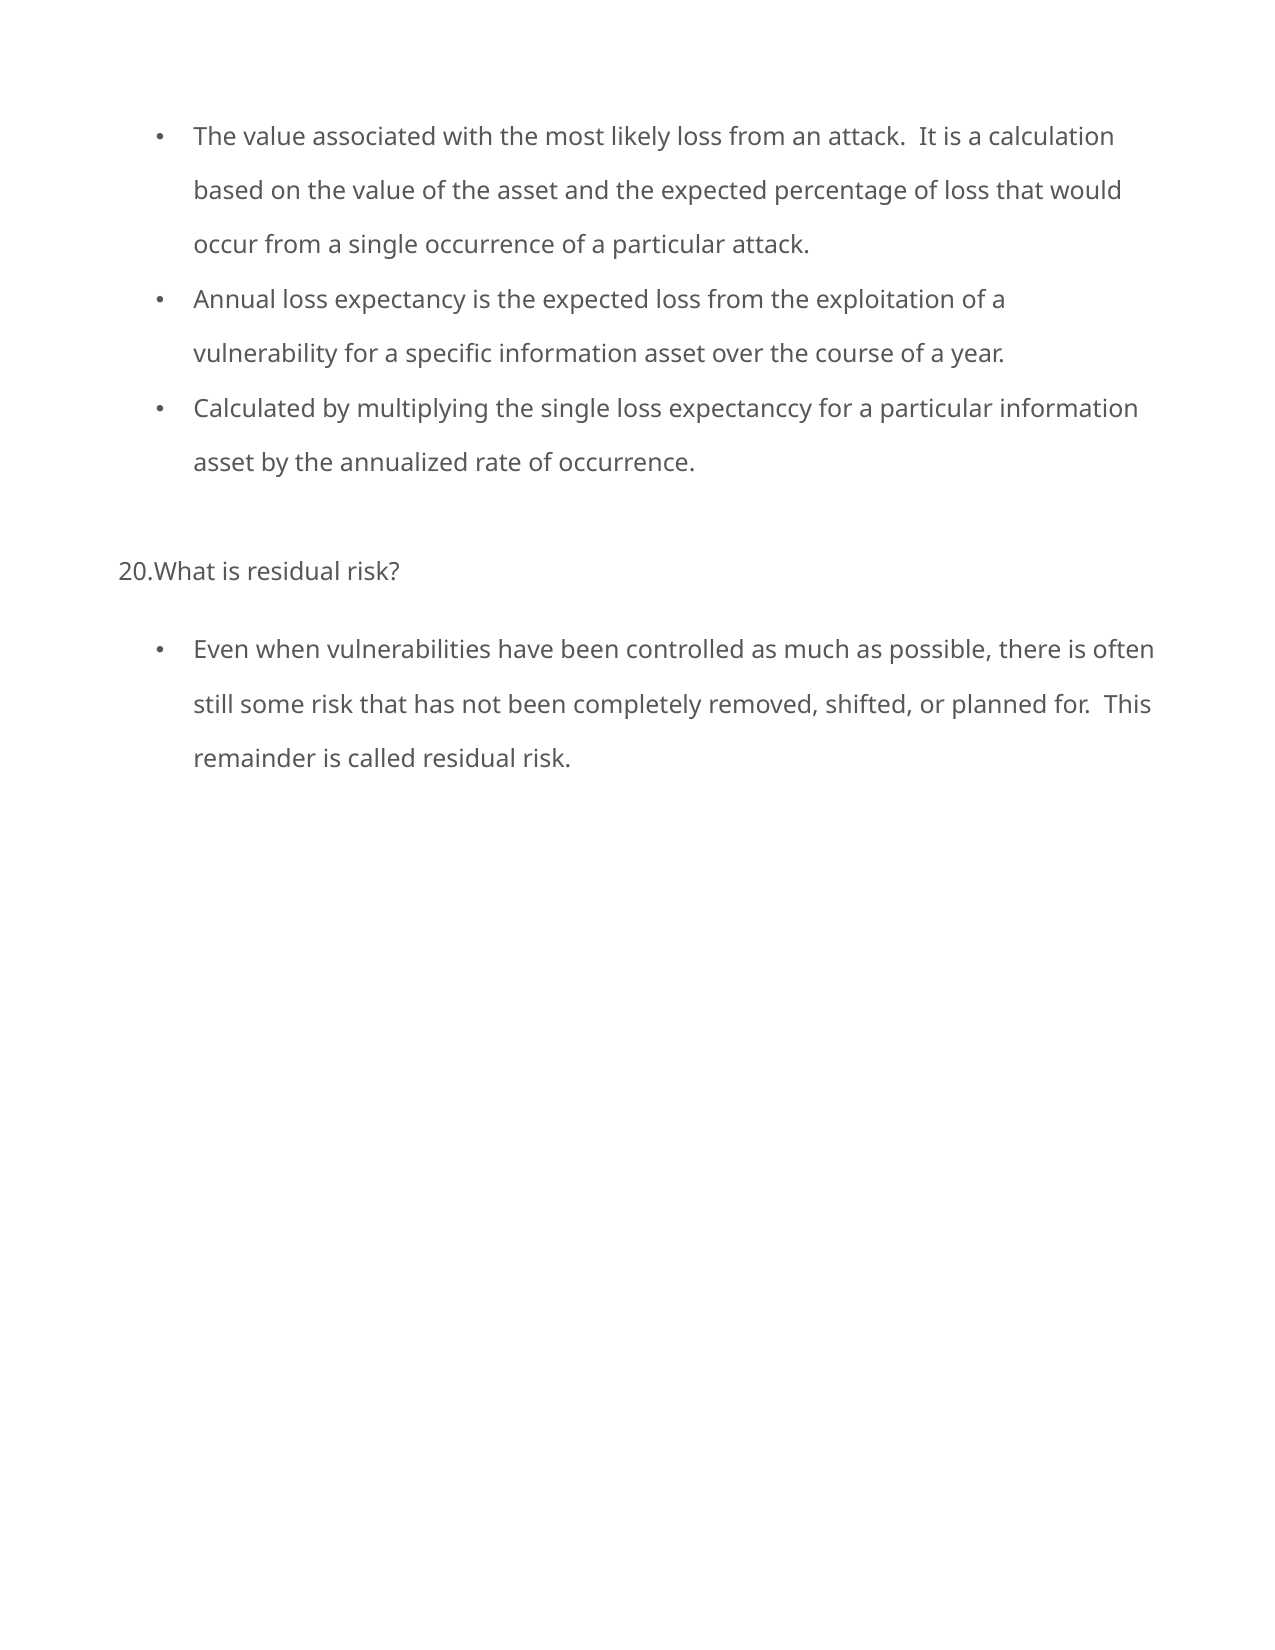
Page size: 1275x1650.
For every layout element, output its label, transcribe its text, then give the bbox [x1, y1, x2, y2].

list Even when vulnerabilities have been controlled as much as possible, there is often still some risk that has not been completely removed, shifted, or planned for. This remainder is called residual risk. [156, 632, 1157, 775]
list Annual loss expectancy is the expected loss from the exploitation of a vulnerability for a specific information asset over the course of a year. [156, 282, 1157, 370]
list Calculated by multiplying the single loss expectanccy for a particular information asset by the annualized rate of occurrence. [156, 391, 1157, 479]
list What is residual risk? [118, 554, 1157, 588]
list The value associated with the most likely loss from an attack. It is a calculation based on the value of the asset and the expected percentage of loss that would occur from a single occurrence of a particular attack. [156, 118, 1157, 261]
